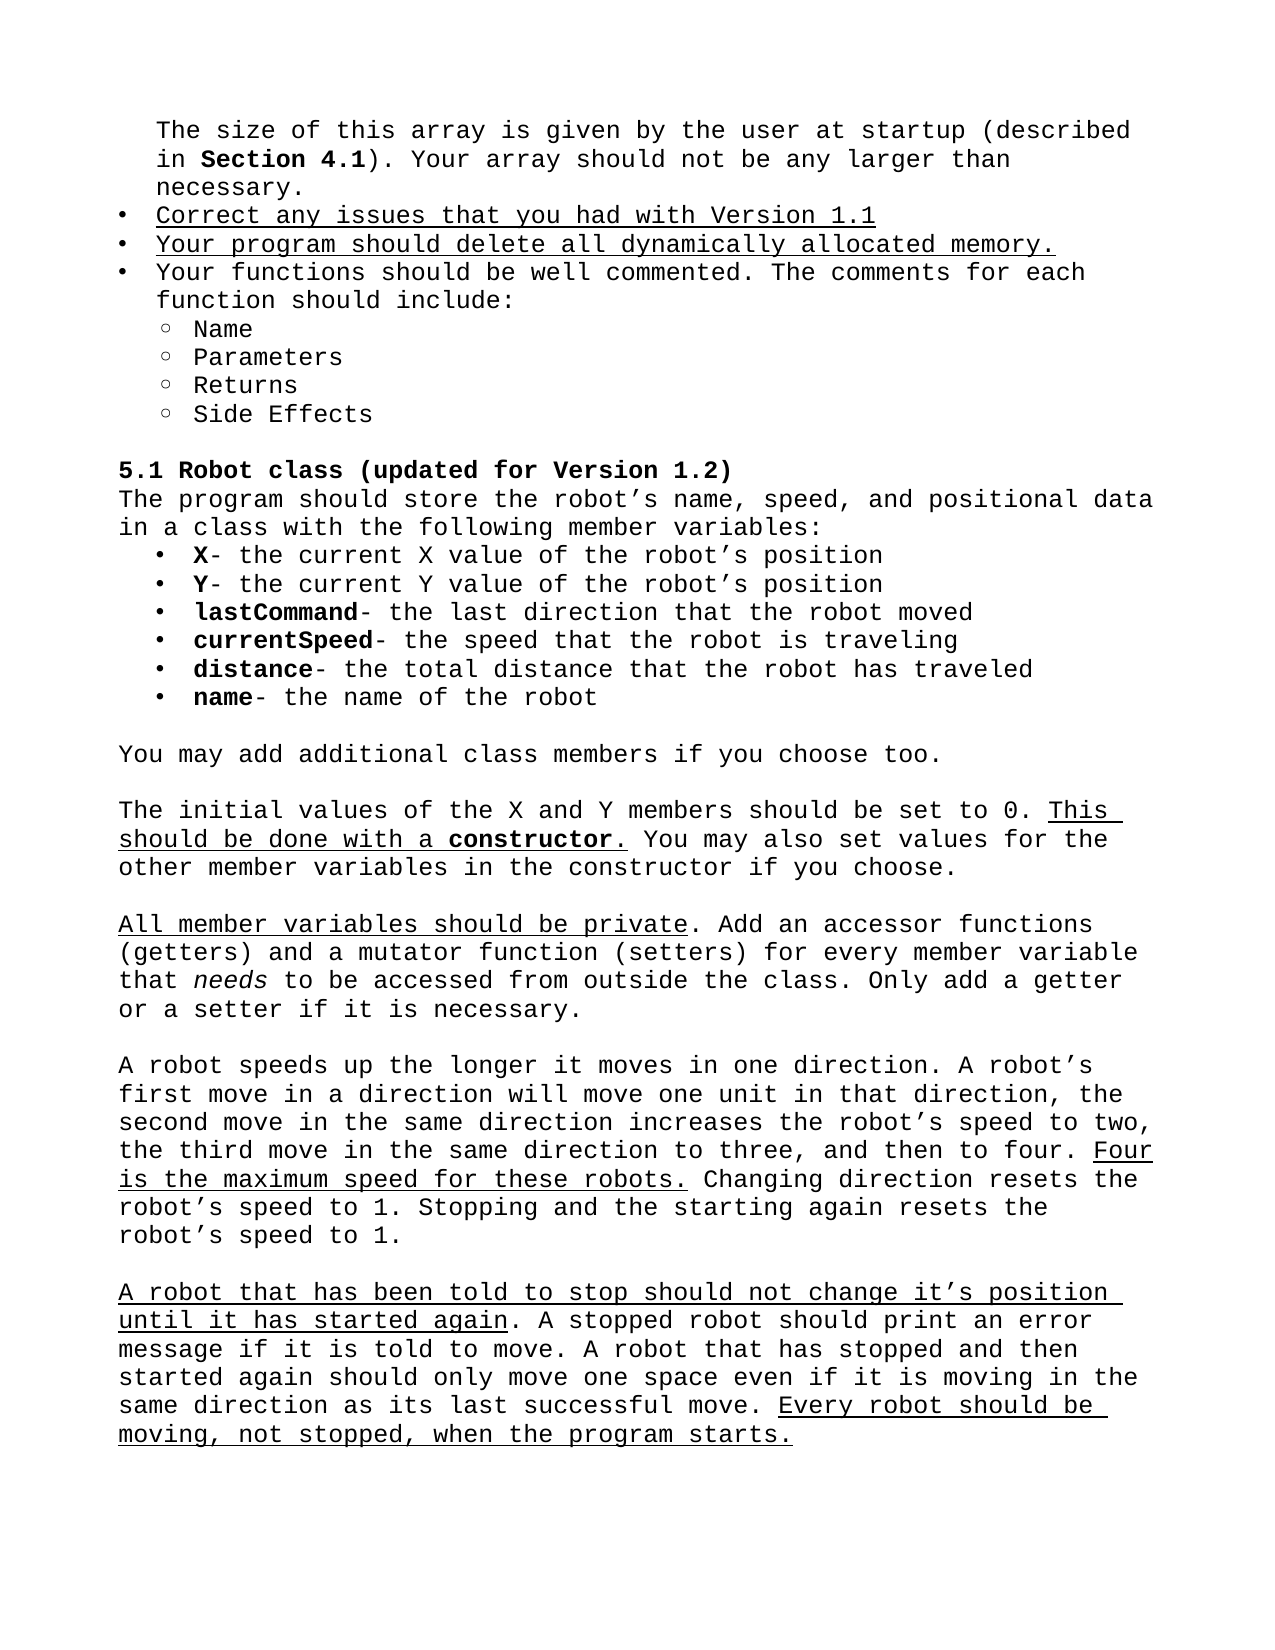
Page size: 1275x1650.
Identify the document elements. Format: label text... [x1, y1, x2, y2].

text All member variables should be private. Add an accessor functions (getters) and a mutator function (setters) for every member variable that needs to be accessed from outside the class. Only add a getter or a setter if it is necessary. [118, 911, 1157, 1025]
list Side Effects [156, 401, 1157, 430]
list Y- the current Y value of the robot’s position [156, 571, 1157, 600]
list lastCommand- the last direction that the robot moved [156, 600, 1157, 628]
text A robot speeds up the longer it moves in one direction. A robot’s first move in a direction will move one unit in that direction, the second move in the same direction increases the robot’s speed to two, the third move in the same direction to three, and then to four. Four is the maximum speed for these robots. Changing direction resets the robot’s speed to 1. Stopping and the starting again resets the robot’s speed to 1. [118, 1053, 1157, 1251]
text A robot that has been told to stop should not change it’s position until it has started again. A stopped robot should print an error message if it is told to move. A robot that has stopped and then started again should only move one space even if it is moving in the same direction as its last successful move. Every robot should be moving, not stopped, when the program starts. [118, 1280, 1157, 1450]
text The initial values of the X and Y members should be set to 0. This should be done with a constructor. You may also set values for the other member variables in the constructor if you choose. [118, 798, 1157, 883]
text You may add additional class members if you choose too. [118, 741, 1157, 770]
list Parameters [156, 345, 1157, 373]
list distance- the total distance that the robot has traveled [156, 656, 1157, 685]
list Name [156, 316, 1157, 345]
list Correct any issues that you had with Version 1.1 [118, 203, 1157, 231]
text The program should store the robot’s name, speed, and positional data in a class with the following member variables: [118, 486, 1157, 543]
list name- the name of the robot [156, 685, 1157, 713]
list The size of this array is given by the user at startup (described in Section 4.1). Your array should not be any larger than necessary. [118, 118, 1157, 203]
list Your program should delete all dynamically allocated memory. [118, 231, 1157, 260]
list currentSpeed- the speed that the robot is traveling [156, 628, 1157, 656]
list Returns [156, 373, 1157, 401]
list Your functions should be well commented. The comments for each function should include: [118, 260, 1157, 316]
list X- the current X value of the robot’s position [156, 543, 1157, 571]
text 5.1 Robot class (updated for Version 1.2) [118, 458, 1157, 486]
